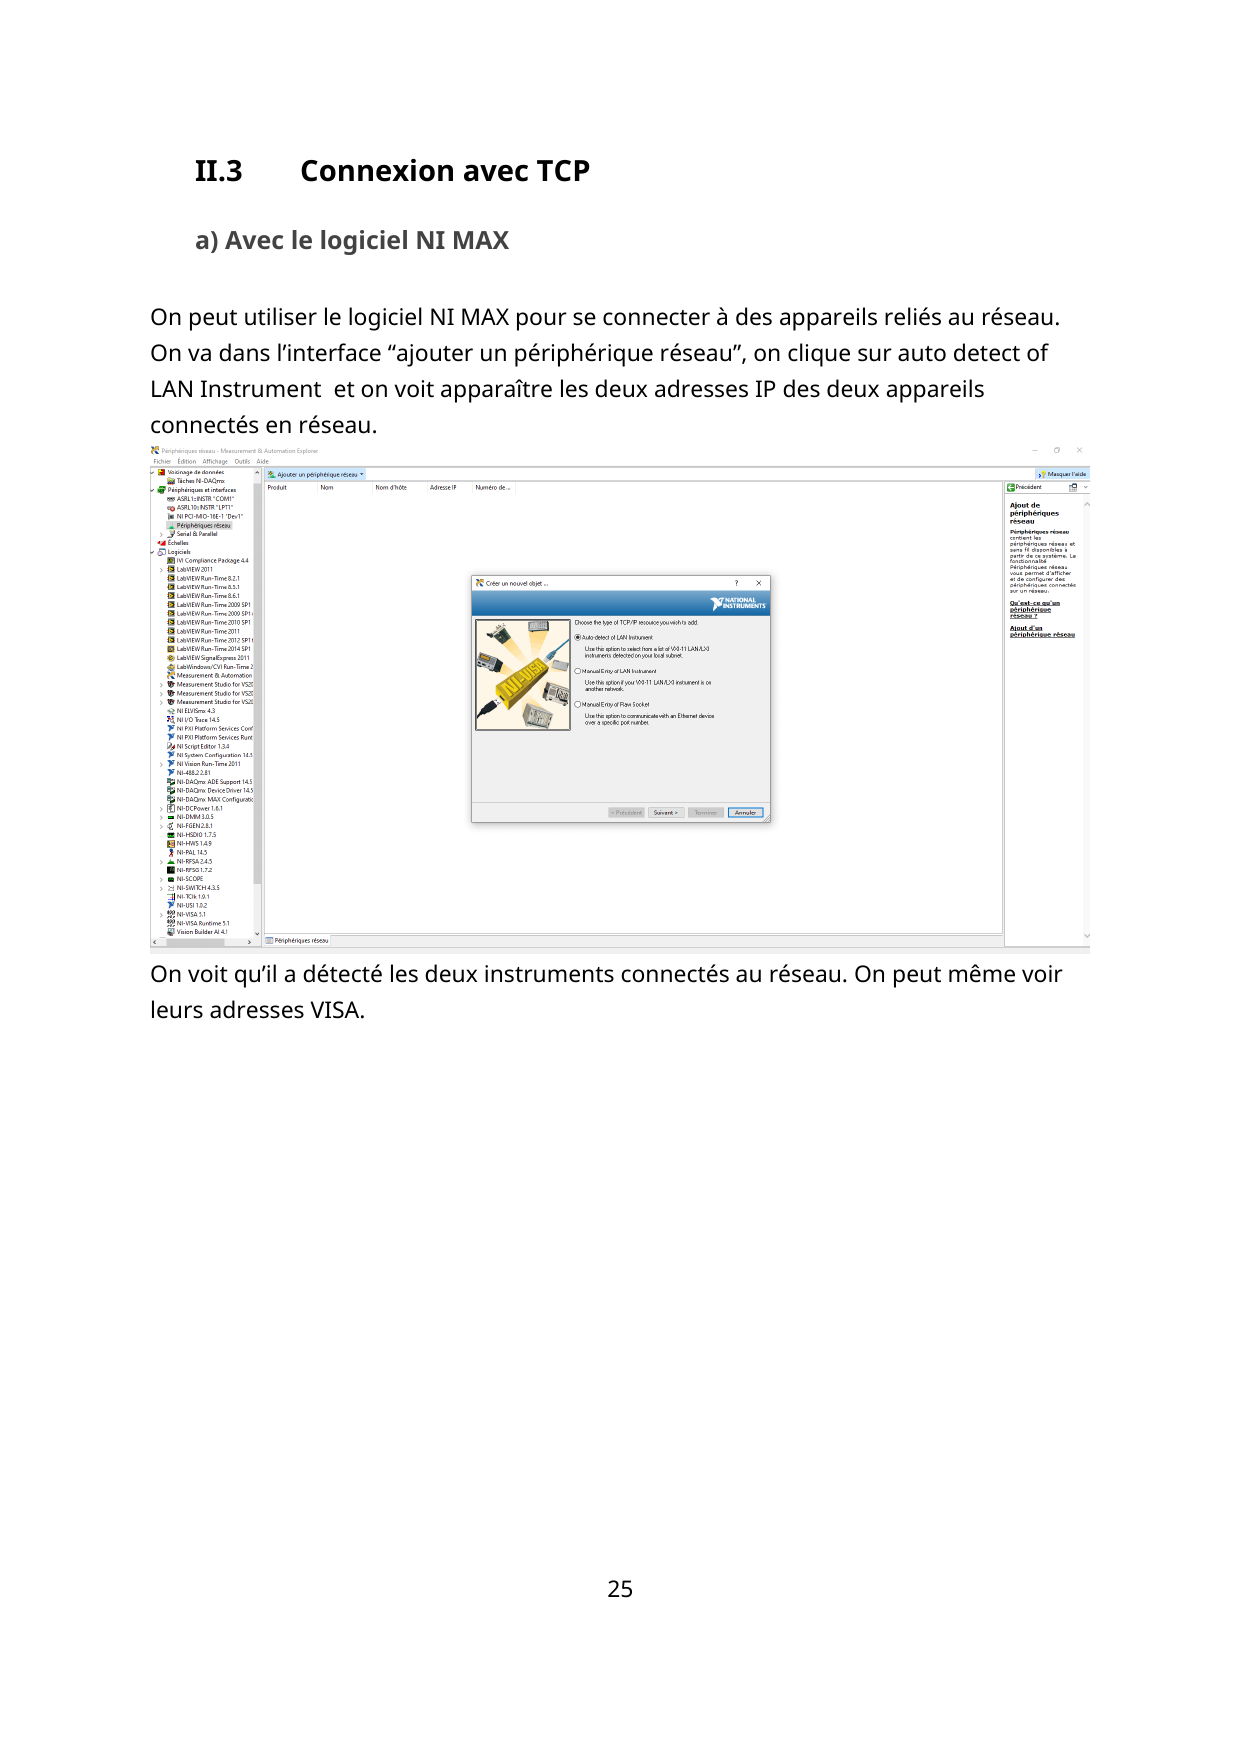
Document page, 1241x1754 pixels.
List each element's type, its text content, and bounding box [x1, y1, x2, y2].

text On peut utiliser le logiciel NI MAX pour se connecter à des appareils reliés au réseau. On va dans l’interface “ajouter un périphérique réseau”, on clique sur auto detect of LAN Instrument et on voit apparaître les deux adresses IP des deux appareils connectés en réseau. [150, 301, 1090, 445]
subtitle Connexion avec TCP [150, 150, 1090, 190]
picture [150, 445, 1091, 954]
subtitle Avec le logiciel NI MAX [150, 223, 1090, 257]
text On voit qu’il a détecté les deux instruments connectés au réseau. On peut même voir leurs adresses VISA. [150, 958, 1090, 1025]
